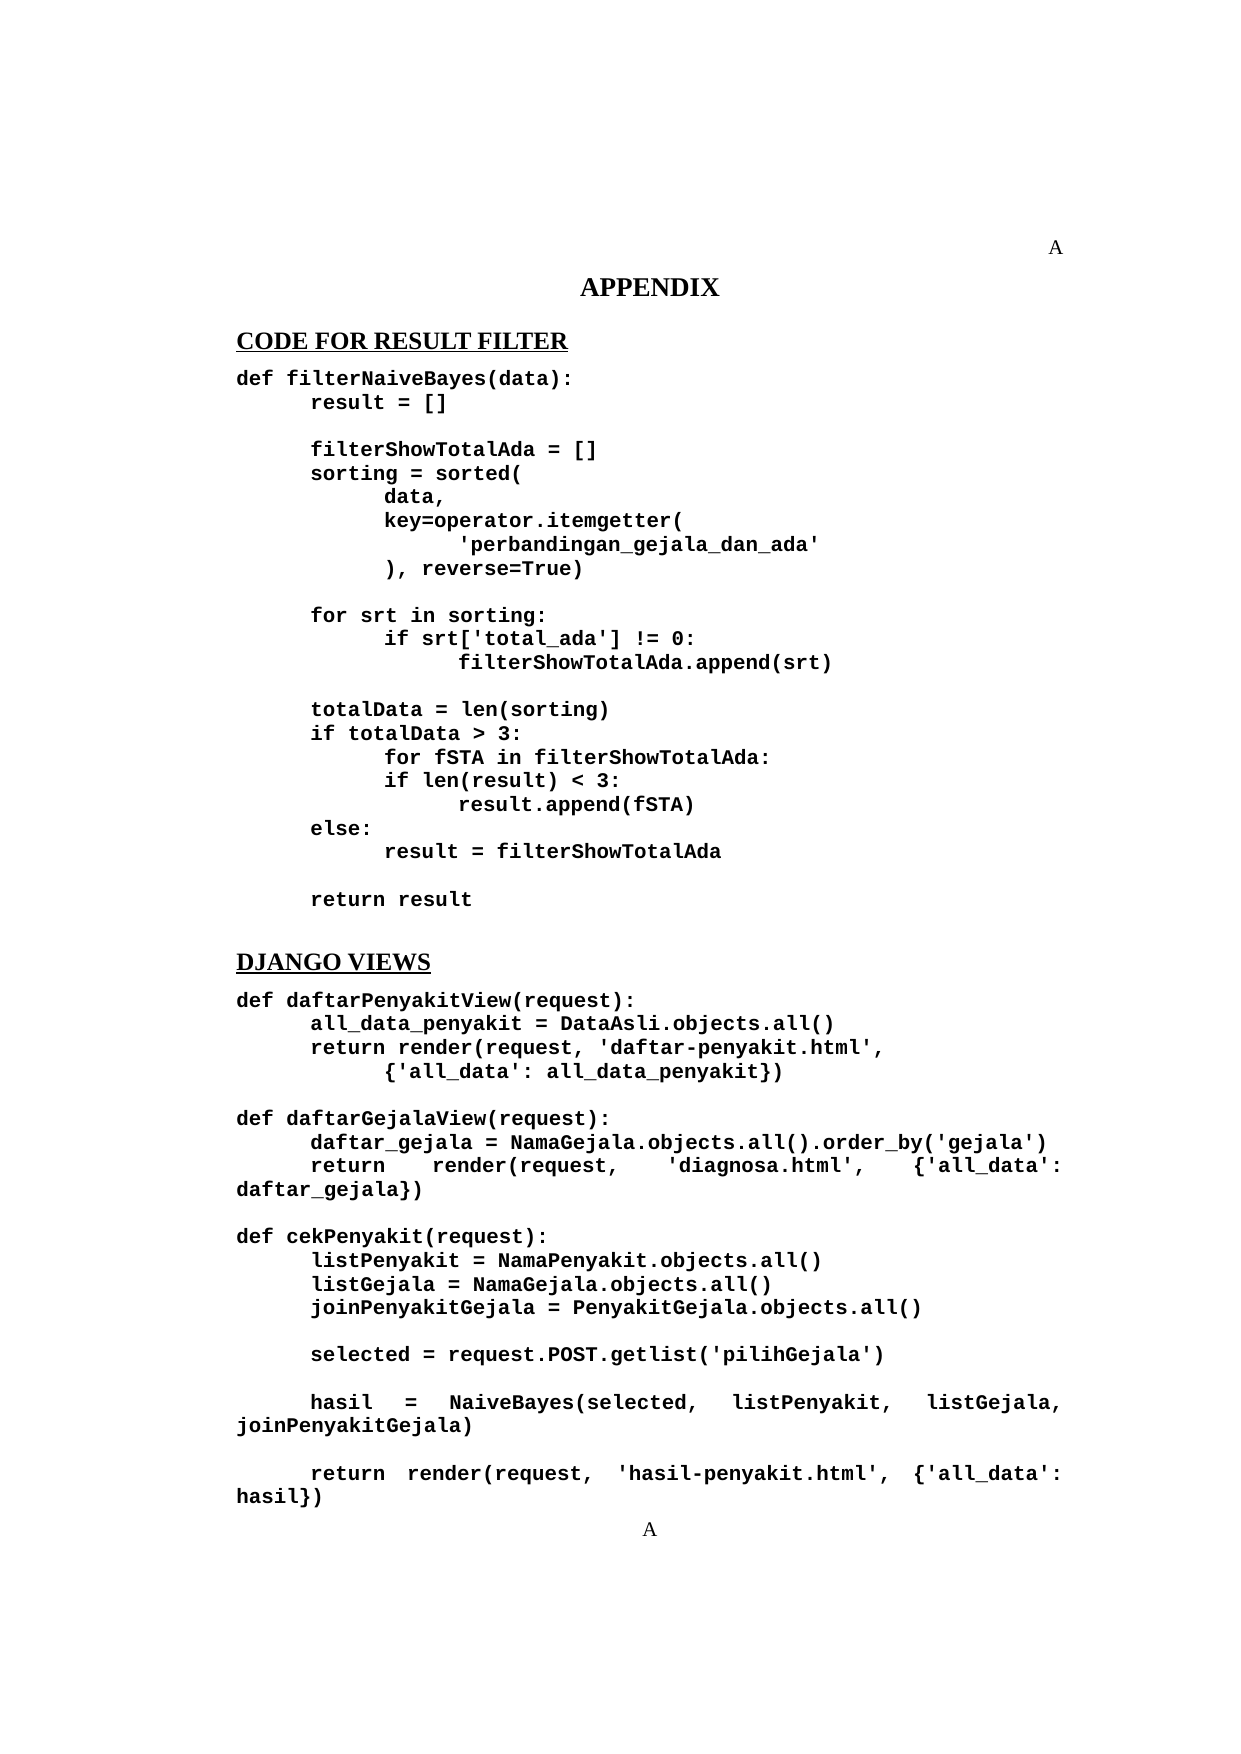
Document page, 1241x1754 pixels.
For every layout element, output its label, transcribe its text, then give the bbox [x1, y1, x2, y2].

text def filterNaiveBayes(data): [236, 368, 1063, 392]
text filterShowTotalAda.append(srt) [236, 652, 1063, 676]
text listGejala = NamaGejala.objects.all() [236, 1273, 1063, 1297]
text selected = request.POST.getlist('pilihGejala') [236, 1344, 1063, 1368]
text ), reverse=True) [236, 557, 1063, 581]
text data, [236, 487, 1063, 510]
text all_data_penyakit = DataAsli.objects.all() [236, 1013, 1063, 1037]
text if totalData > 3: [236, 723, 1063, 747]
text listPenyakit = NamaPenyakit.objects.all() [236, 1250, 1063, 1273]
text for fSTA in filterShowTotalAda: [236, 747, 1063, 770]
text result = filterShowTotalAda [236, 841, 1063, 865]
text return render(request, 'hasil-penyakit.html', {'all_data': hasil}) [236, 1463, 1063, 1510]
text result.append(fSTA) [236, 794, 1063, 818]
text CODE FOR RESULT FILTER [236, 327, 1063, 354]
subtitle Appendix [236, 272, 1063, 302]
text else: [236, 818, 1063, 841]
text def daftarGejalaView(request): [236, 1108, 1063, 1132]
text for srt in sorting: [236, 605, 1063, 628]
text if len(result) < 3: [236, 770, 1063, 794]
text joinPenyakitGejala = PenyakitGejala.objects.all() [236, 1297, 1063, 1321]
text def daftarPenyakitView(request): [236, 990, 1063, 1013]
text hasil = NaiveBayes(selected, listPenyakit, listGejala, joinPenyakitGejala) [236, 1392, 1063, 1439]
text return render(request, 'daftar-penyakit.html', [236, 1037, 1063, 1061]
text DJANGO VIEWS [236, 948, 1063, 976]
text if srt['total_ada'] != 0: [236, 628, 1063, 652]
text daftar_gejala = NamaGejala.objects.all().order_by('gejala') [236, 1132, 1063, 1155]
text {'all_data': all_data_penyakit}) [236, 1061, 1063, 1084]
text key=operator.itemgetter( [236, 510, 1063, 534]
text def cekPenyakit(request): [236, 1226, 1063, 1250]
text 'perbandingan_gejala_dan_ada' [236, 534, 1063, 557]
text filterShowTotalAda = [] [236, 439, 1063, 463]
text return result [236, 888, 1063, 912]
text return render(request, 'diagnosa.html', {'all_data': daftar_gejala}) [236, 1155, 1063, 1203]
text sorting = sorted( [236, 463, 1063, 487]
text totalData = len(sorting) [236, 699, 1063, 723]
text result = [] [236, 392, 1063, 416]
